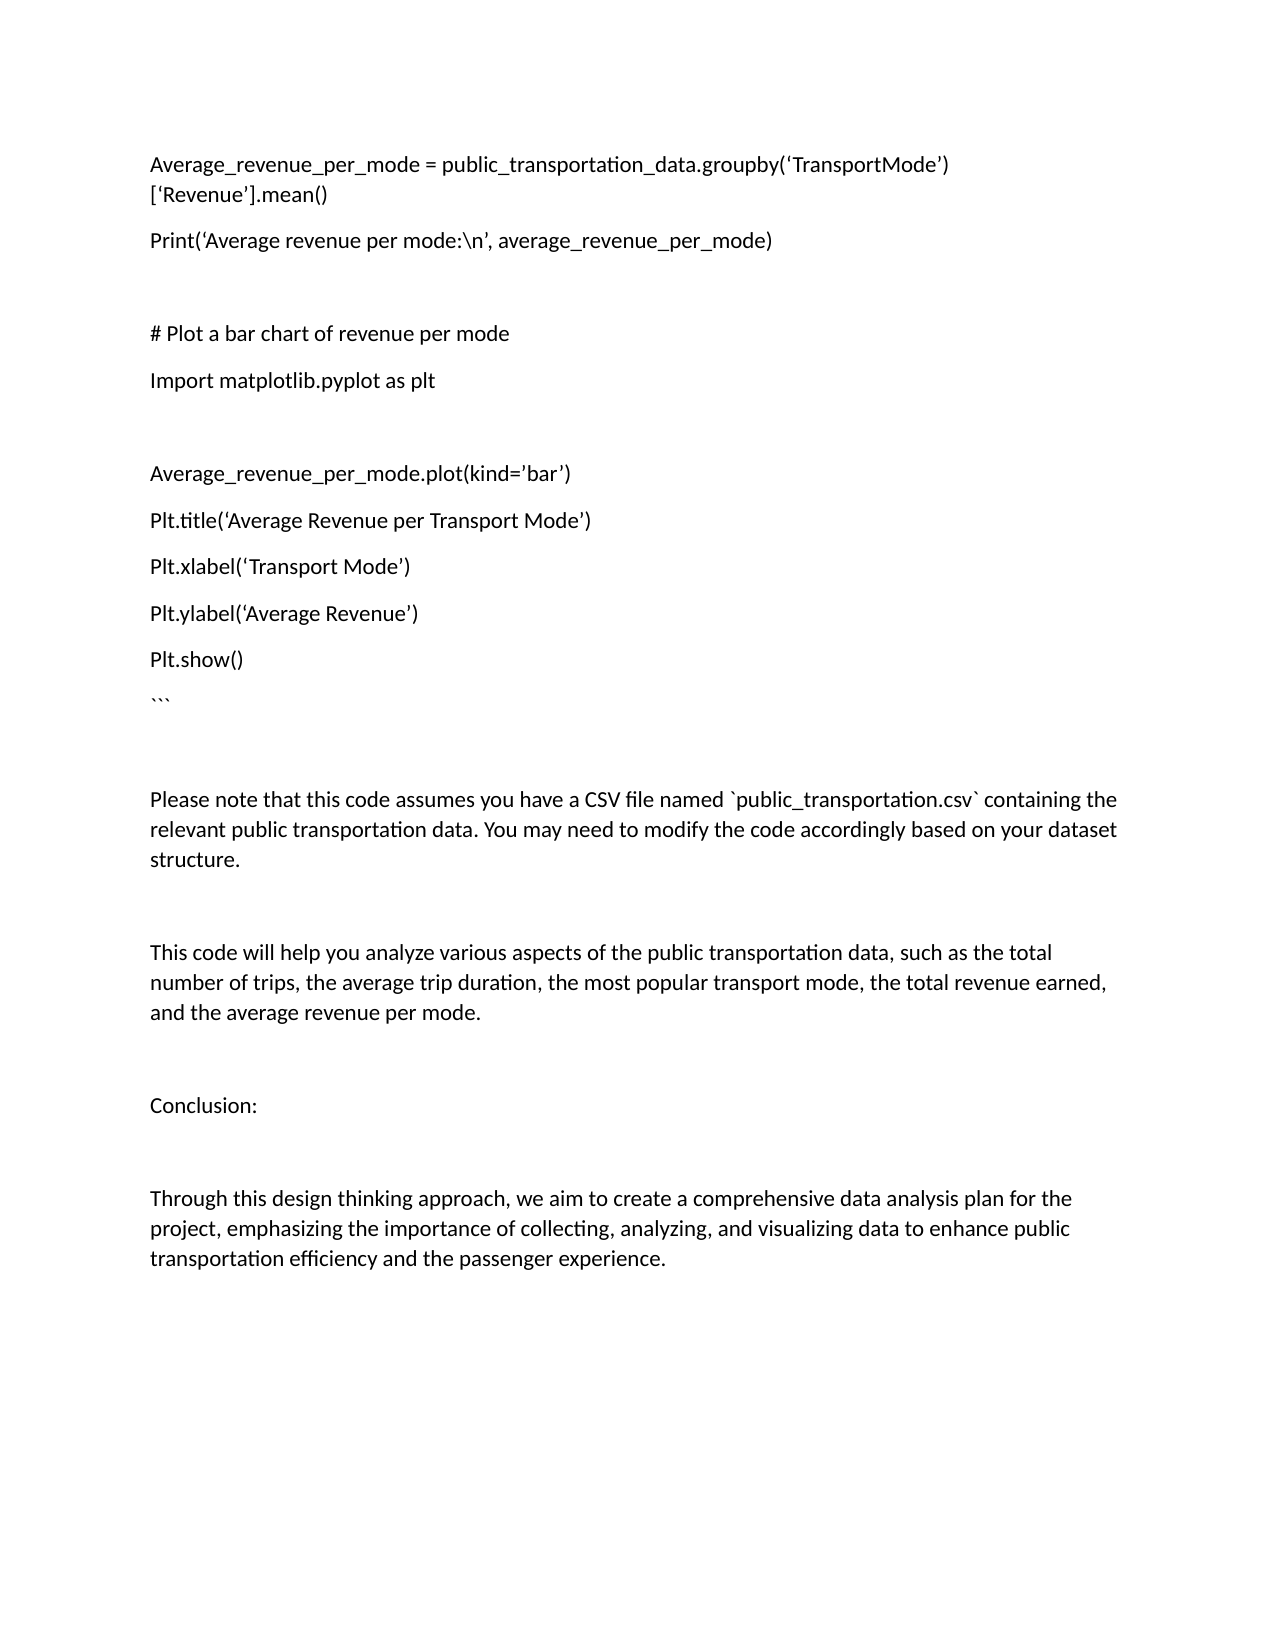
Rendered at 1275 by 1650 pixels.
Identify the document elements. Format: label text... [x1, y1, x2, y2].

text Please note that this code assumes you have a CSV file named `public_transportation.csv` containing the relevant public transportation data. You may need to modify the code accordingly based on your dataset structure. [150, 785, 1125, 873]
text Plt.xlabel(‘Transport Mode’) [150, 552, 1125, 580]
text ``` [150, 692, 1125, 720]
text Conclusion: [150, 1091, 1125, 1119]
text Average_revenue_per_mode = public_transportation_data.groupby(‘TransportMode’)[‘Revenue’].mean() [150, 150, 1125, 208]
text This code will help you analyze various aspects of the public transportation data, such as the total number of trips, the average trip duration, the most popular transport mode, the total revenue earned, and the average revenue per mode. [150, 938, 1125, 1026]
text Through this design thinking approach, we aim to create a comprehensive data analysis plan for the project, emphasizing the importance of collecting, analyzing, and visualizing data to enhance public transportation efficiency and the passenger experience. [150, 1184, 1125, 1272]
text Print(‘Average revenue per mode:\n’, average_revenue_per_mode) [150, 226, 1125, 254]
text Import matplotlib.pyplot as plt [150, 366, 1125, 394]
text # Plot a bar chart of revenue per mode [150, 319, 1125, 348]
text Average_revenue_per_mode.plot(kind=’bar’) [150, 459, 1125, 487]
text Plt.title(‘Average Revenue per Transport Mode’) [150, 506, 1125, 534]
text Plt.ylabel(‘Average Revenue’) [150, 599, 1125, 627]
text Plt.show() [150, 646, 1125, 673]
